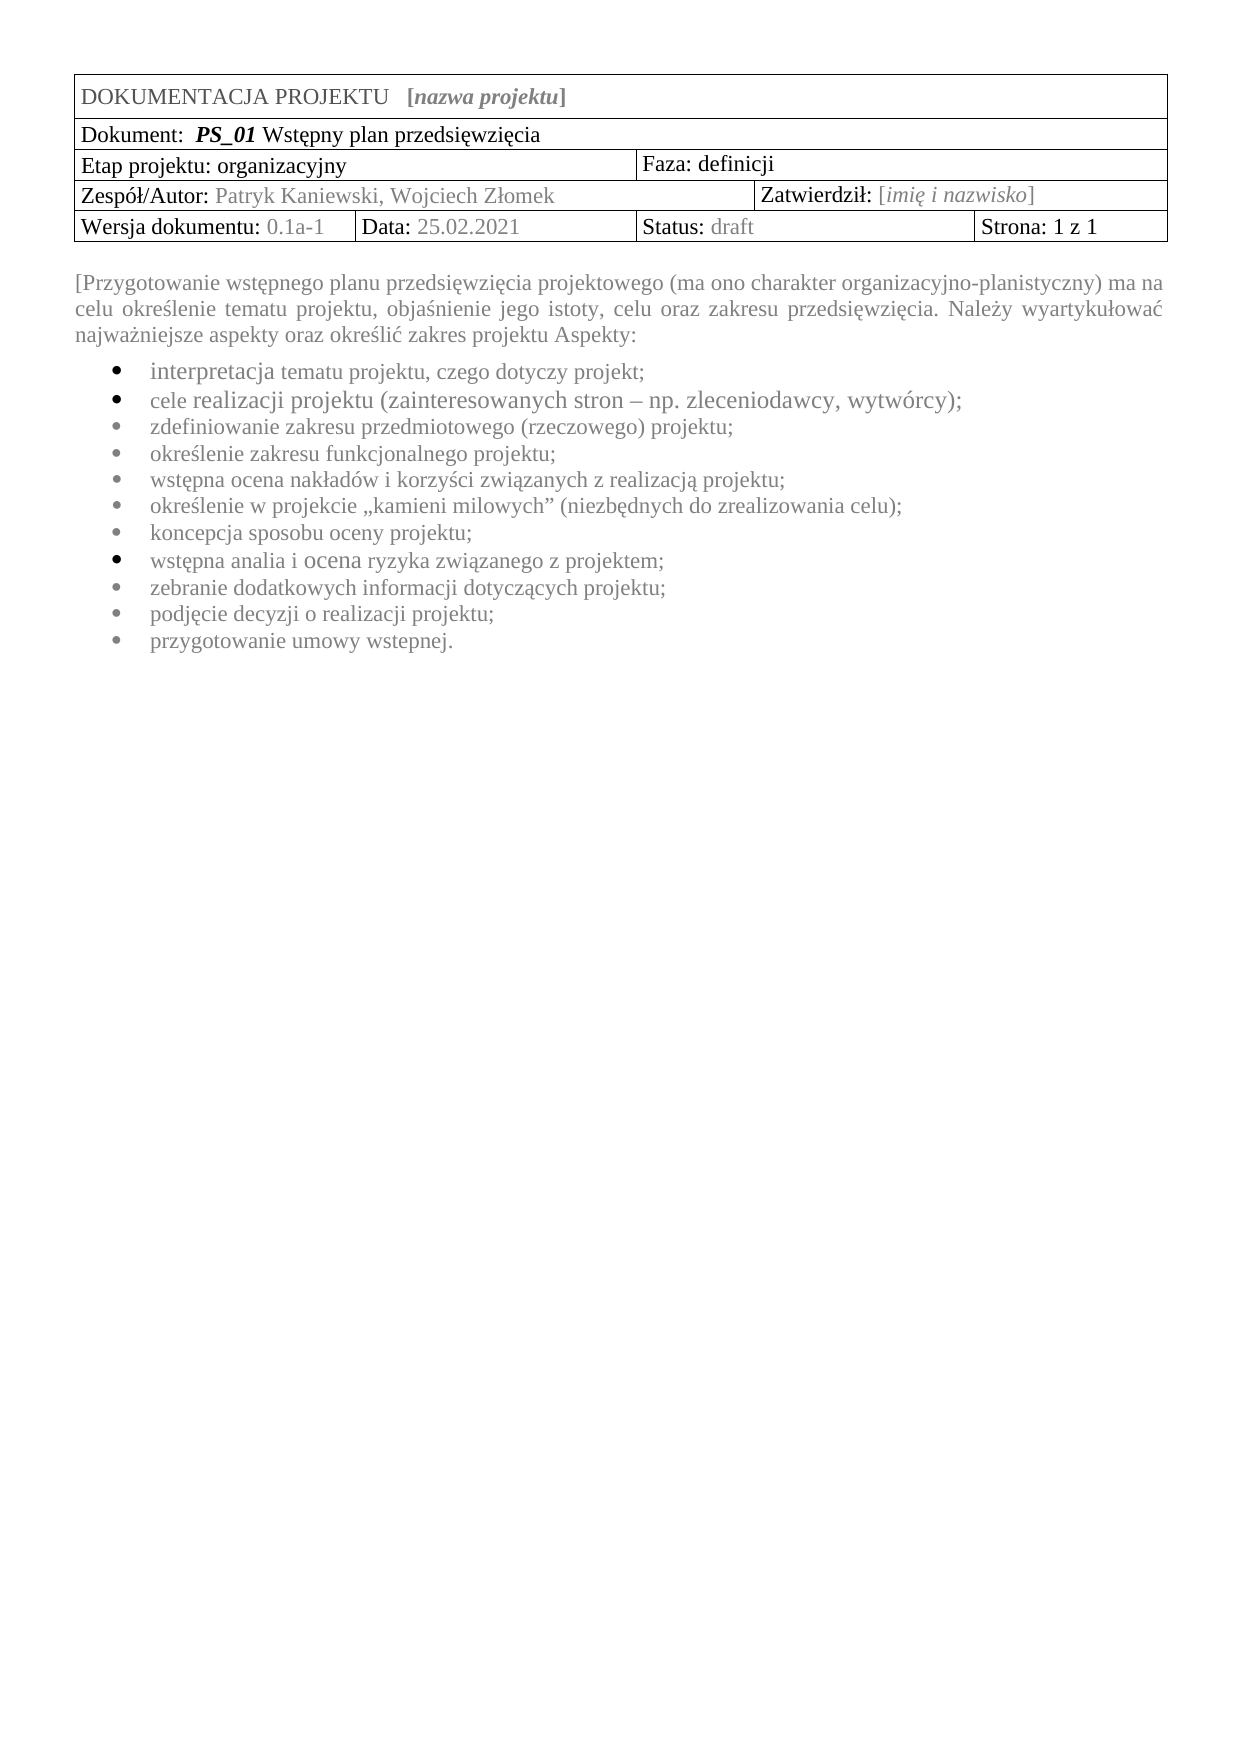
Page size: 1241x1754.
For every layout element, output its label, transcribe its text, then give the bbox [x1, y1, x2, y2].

list zdefiniowanie zakresu przedmiotowego (rzeczowego) projektu; [112, 413, 1165, 440]
list zebranie dodatkowych informacji dotyczących projektu; [112, 574, 1165, 600]
list interpretacja tematu projektu, czego dotyczy projekt; [112, 356, 1165, 385]
list określenie w projekcie „kamieni milowych” (niezbędnych do zrealizowania celu); [113, 492, 1165, 519]
list podjęcie decyzji o realizacji projektu; [112, 600, 1165, 627]
list wstępna analia i ocena ryzyka związanego z projektem; [112, 545, 1165, 574]
list cele realizacji projektu (zainteresowanych stron – np. zleceniodawcy, wytwórcy); [112, 385, 1165, 413]
list wstępna ocena nakładów i korzyści związanych z realizacją projektu; [113, 466, 1165, 492]
list przygotowanie umowy wstepnej. [112, 627, 1165, 653]
text [Przygotowanie wstępnego planu przedsięwzięcia projektowego (ma ono charakter organizacyjno-planistyczny) ma na celu określenie tematu projektu, objaśnienie jego istoty, celu oraz zakresu przedsięwzięcia. Należy wyartykułować najważniejsze aspekty oraz określić zakres projektu Aspekty: [75, 268, 1165, 348]
list koncepcja sposobu oceny projektu; [112, 519, 1165, 545]
list określenie zakresu funkcjonalnego projektu; [112, 440, 1165, 466]
